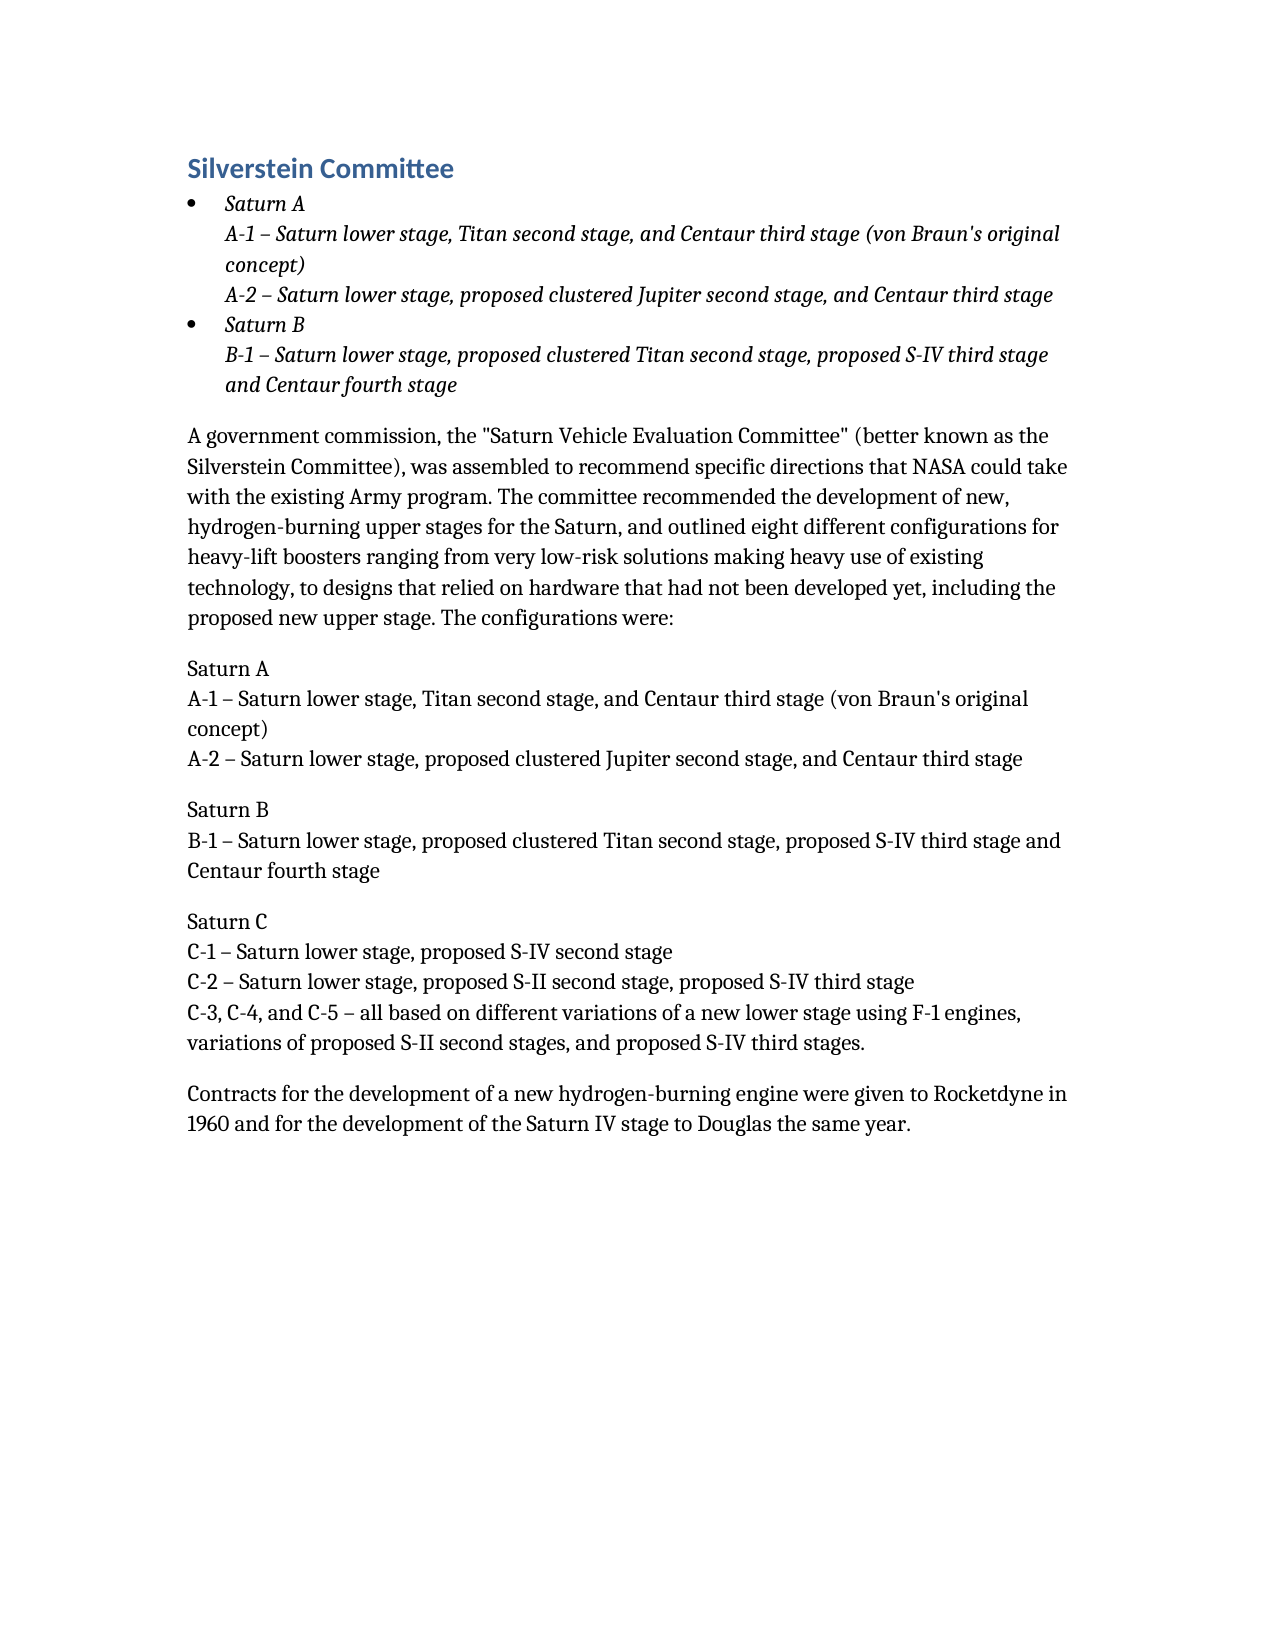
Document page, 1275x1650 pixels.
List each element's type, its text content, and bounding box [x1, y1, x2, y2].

text Contracts for the development of a new hydrogen-burning engine were given to Rocketdyne in 1960 and for the development of the Saturn IV stage to Douglas the same year. [187, 1081, 1087, 1137]
text Saturn B B-1 – Saturn lower stage, proposed clustered Titan second stage, proposed S-IV third stage and Centaur fourth stage [187, 797, 1087, 884]
text Saturn C C-1 – Saturn lower stage, proposed S-IV second stage C-2 – Saturn lower stage, proposed S-II second stage, proposed S-IV third stage C-3, C-4, and C-5 – all based on different variations of a new lower stage using F-1 engines, variations of proposed S-II second stages, and proposed S-IV third stages. [187, 909, 1087, 1056]
list Saturn B B-1 – Saturn lower stage, proposed clustered Titan second stage, proposed S-IV third stage and Centaur fourth stage [187, 312, 1087, 398]
subtitle Silverstein Committee [187, 150, 1087, 186]
text Saturn A A-1 – Saturn lower stage, Titan second stage, and Centaur third stage (von Braun's original concept) A-2 – Saturn lower stage, proposed clustered Jupiter second stage, and Centaur third stage [187, 656, 1087, 772]
list Saturn A A-1 – Saturn lower stage, Titan second stage, and Centaur third stage (von Braun's original concept) A-2 – Saturn lower stage, proposed clustered Jupiter second stage, and Centaur third stage [187, 191, 1087, 308]
text A government commission, the "Saturn Vehicle Evaluation Committee" (better known as the Silverstein Committee), was assembled to recommend specific directions that NASA could take with the existing Army program. The committee recommended the development of new, hydrogen-burning upper stages for the Saturn, and outlined eight different configurations for heavy-lift boosters ranging from very low-risk solutions making heavy use of existing technology, to designs that relied on hardware that had not been developed yet, including the proposed new upper stage. The configurations were: [187, 423, 1087, 631]
